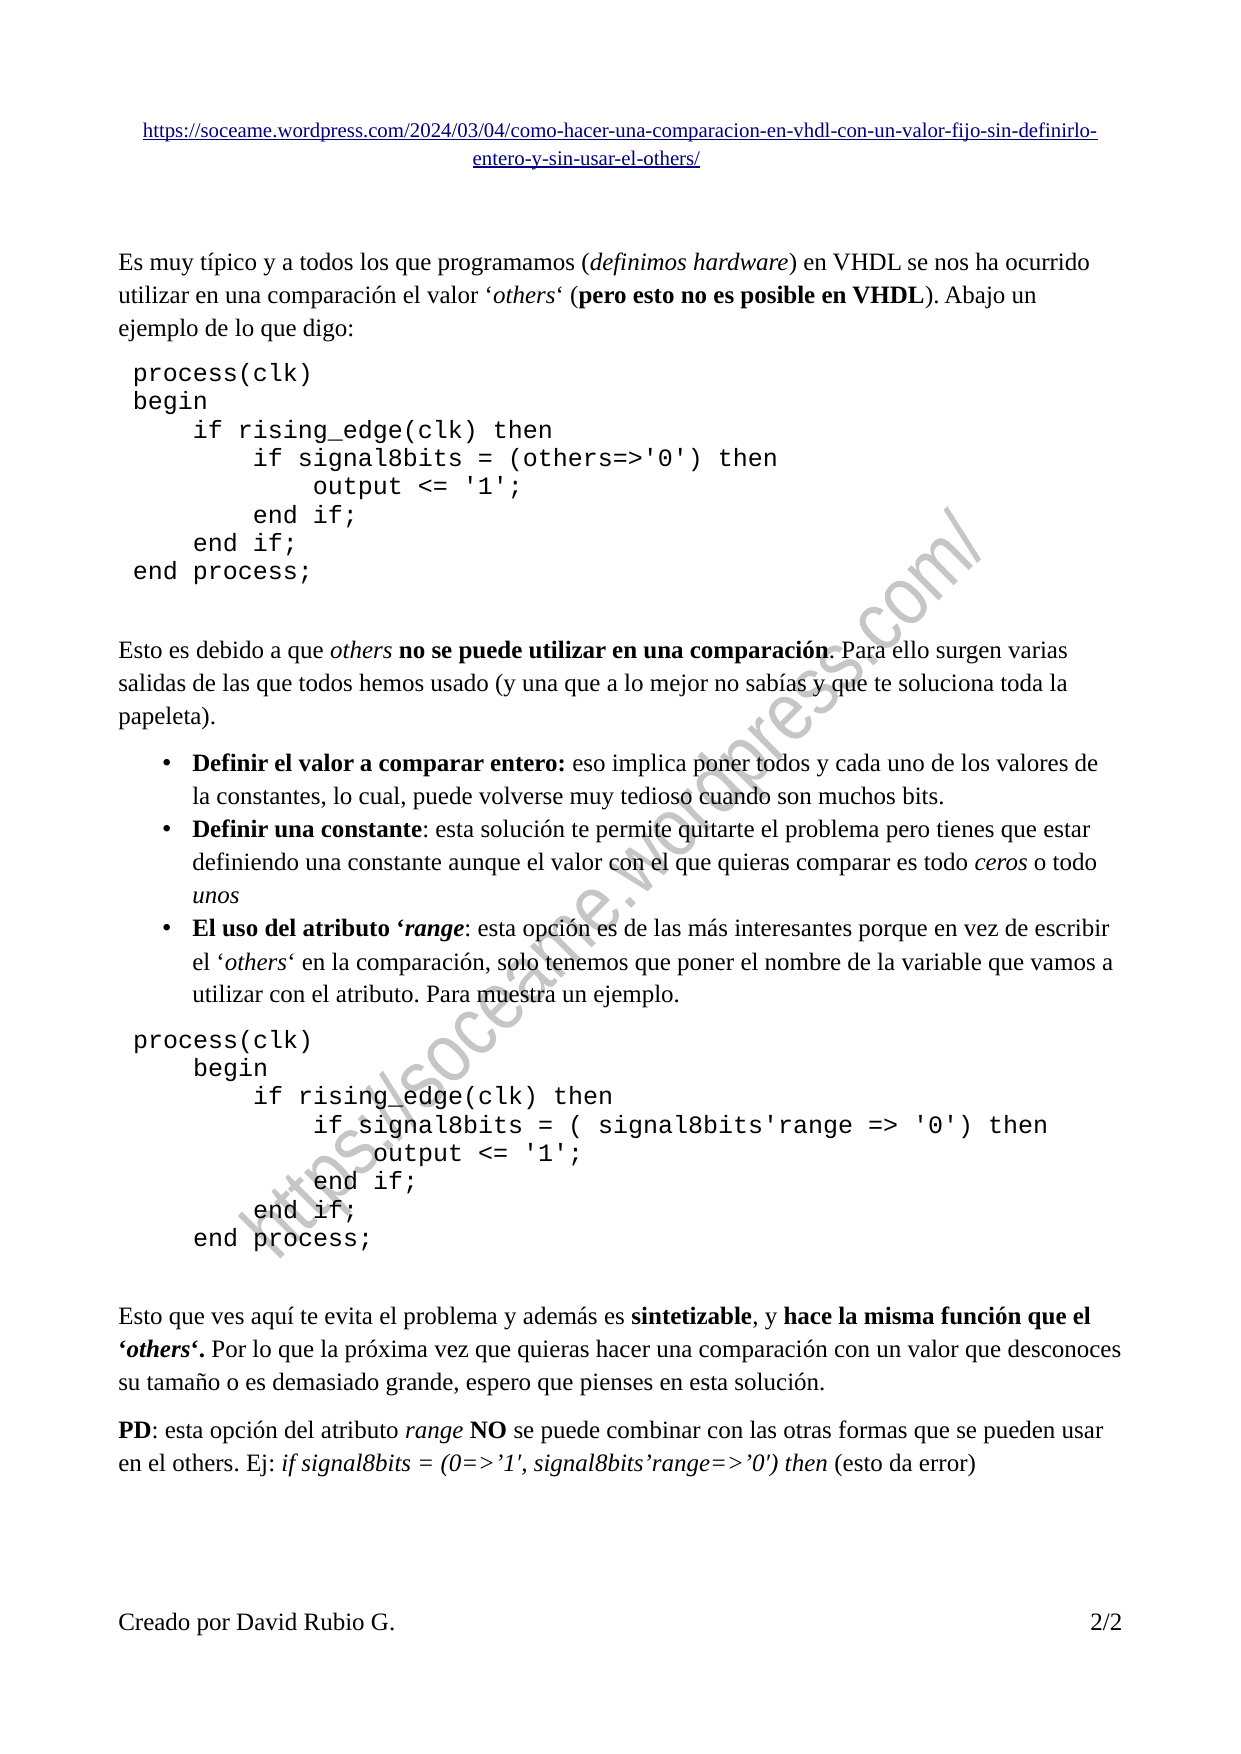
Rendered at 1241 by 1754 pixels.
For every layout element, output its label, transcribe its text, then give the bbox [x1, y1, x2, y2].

table_header [118, 361, 133, 587]
list Definir el valor a comparar entero: eso implica poner todos y cada uno de los valores de la constantes, lo cual, puede volverse muy tedioso cuando son muchos bits. [722, 748, 1122, 810]
list Definir una constante: esta solución te permite quitarte el problema pero tienes que estar definiendo una constante aunque el valor con el que quieras comparar es todo ceros o todo unos [162, 814, 1122, 909]
text PD: esta opción del atributo range NO se puede combinar con las otras formas que se pueden usar en el others. Ej: if signal8bits = (0=>’1′, signal8bits’range=>’0′) then (esto da error) [118, 1415, 1122, 1477]
text Esto que ves aquí te evita el problema y además es sintetizable, y hace la misma función que el ‘others‘. Por lo que la próxima vez que quieras hacer una comparación con un valor que desconoces su tamaño o es demasiado grande, espero que pienses en esta solución. [118, 1301, 1122, 1396]
text Es muy típico y a todos los que programamos (definimos hardware) en VHDL se nos ha ocurrido utilizar en una comparación el valor ‘others‘ (pero esto no es posible en VHDL). Abajo un ejemplo de lo que digo: [118, 247, 1122, 342]
list Definir el valor a comparar entero: eso implica poner todos y cada uno de los valores de la constantes, lo cual, puede volverse muy tedioso cuando son muchos bits. [162, 748, 728, 810]
list El uso del atributo ‘range: esta opción es de las más interesantes porque en vez de escribir el ‘others‘ en la comparación, solo tenemos que poner el nombre de la variable que vamos a utilizar con el atributo. Para muestra un ejemplo. [162, 913, 1122, 1008]
table_header process(clk) begin if rising_edge(clk) then if signal8bits = (others=>'0') then output <= '1'; end if; end if; end process; [133, 361, 780, 587]
table_header [120, 1027, 133, 1254]
table_header process(clk) begin if rising_edge(clk) then if signal8bits = ( signal8bits'range => '0') then output <= '1'; end if; end if; end process; [133, 1027, 1050, 1254]
text Esto es debido a que others no se puede utilizar en una comparación. Para ello surgen varias salidas de las que todos hemos usado (y una que a lo mejor no sabías y que te soluciona toda la papeleta). [118, 635, 1122, 729]
